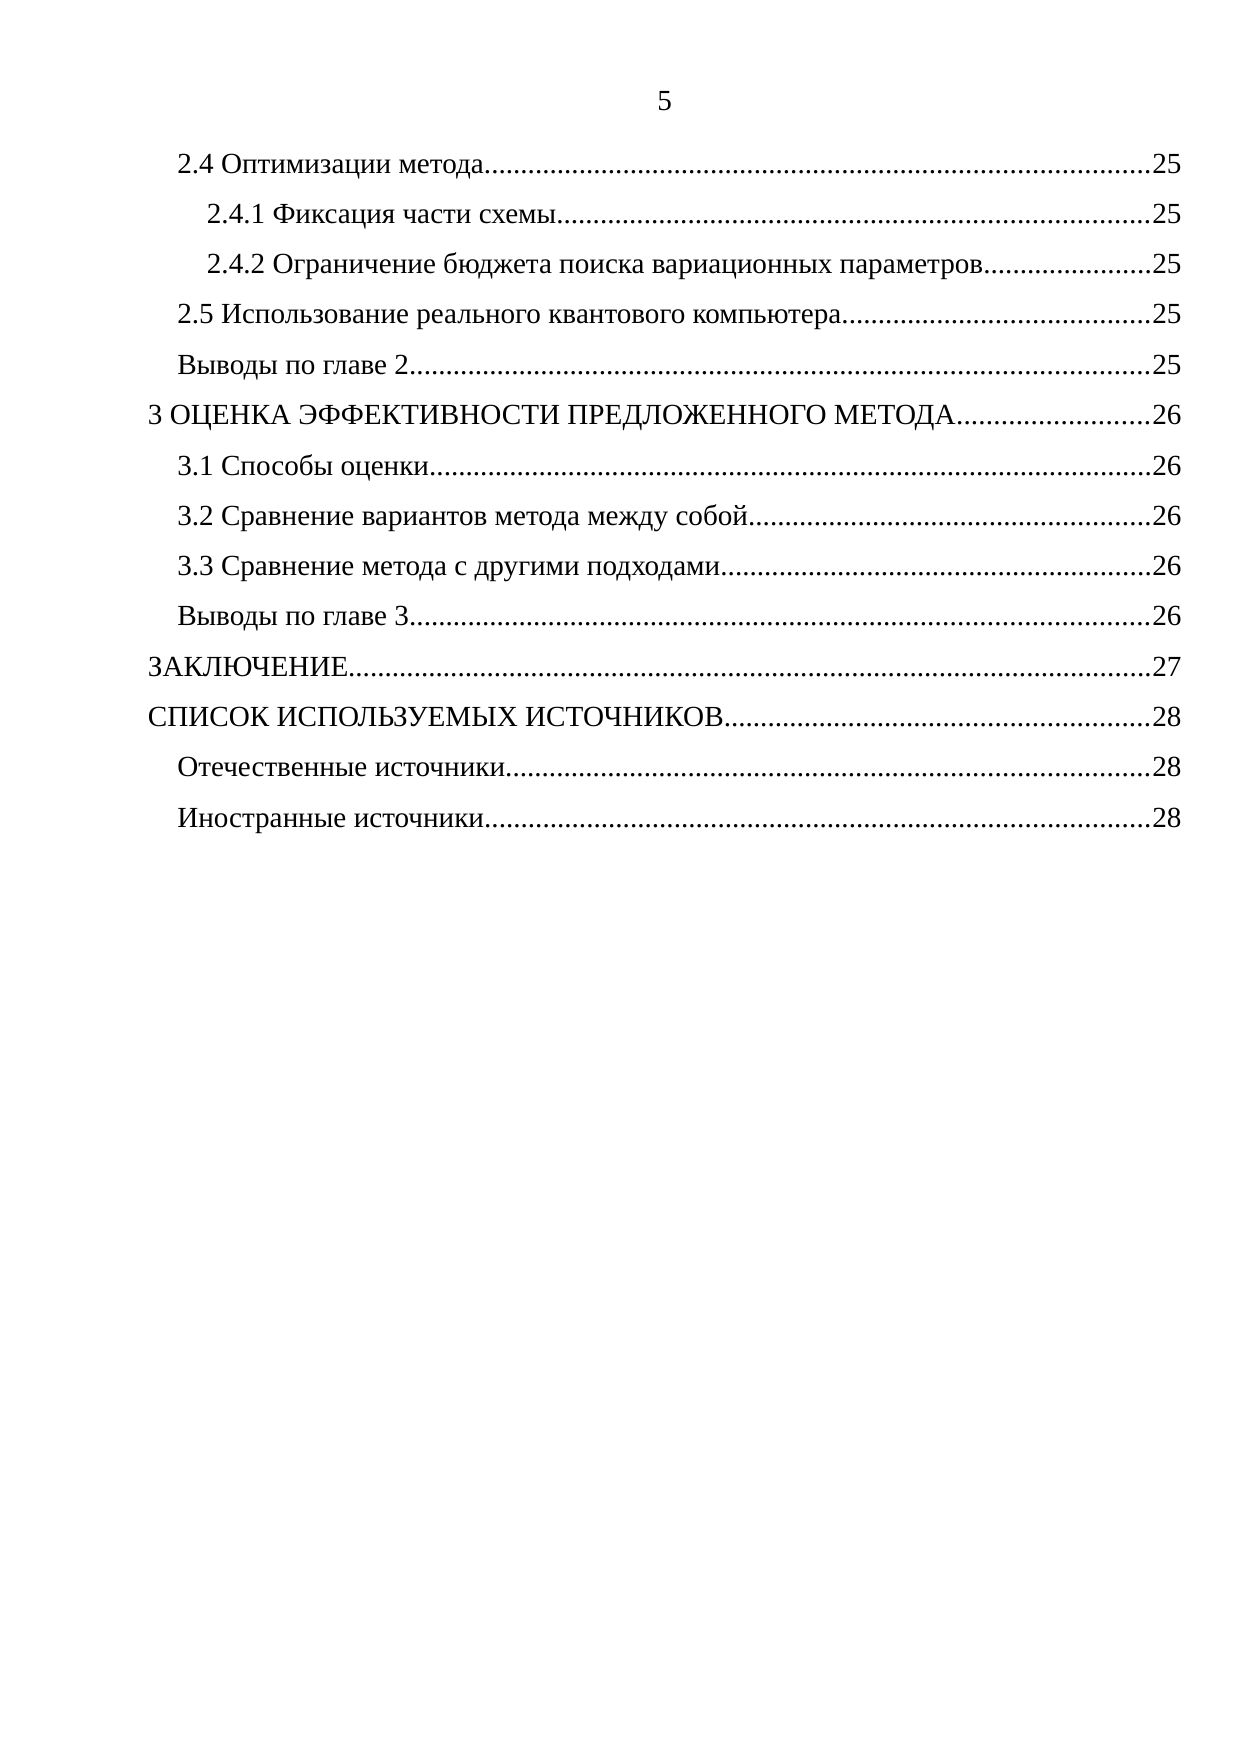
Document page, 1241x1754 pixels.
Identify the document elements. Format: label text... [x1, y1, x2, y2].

text Выводы по главе 2 25 [177, 347, 1181, 381]
text Выводы по главе 3 26 [177, 598, 1181, 632]
text 2.4.1 Фиксация части схемы 25 [207, 196, 1181, 229]
text Отечественные источники 28 [177, 749, 1181, 783]
text 2.5 Использование реального квантового компьютера 25 [177, 297, 1181, 330]
text СПИСОК ИСПОЛЬЗУЕМЫХ ИСТОЧНИКОВ 28 [148, 699, 1181, 733]
text 3.2 Сравнение вариантов метода между собой 26 [177, 498, 1181, 531]
text ЗАКЛЮЧЕНИЕ 27 [148, 649, 1181, 682]
text Иностранные источники 28 [177, 800, 1181, 833]
text 3.1 Способы оценки 26 [177, 448, 1181, 481]
text 3 ОЦЕНКА ЭФФЕКТИВНОСТИ ПРЕДЛОЖЕННОГО МЕТОДА 26 [148, 397, 1181, 431]
text 2.4.2 Ограничение бюджета поиска вариационных параметров 25 [207, 246, 1181, 280]
text 2.4 Оптимизации метода 25 [177, 146, 1181, 179]
text 3.3 Сравнение метода с другими подходами 26 [177, 548, 1181, 582]
